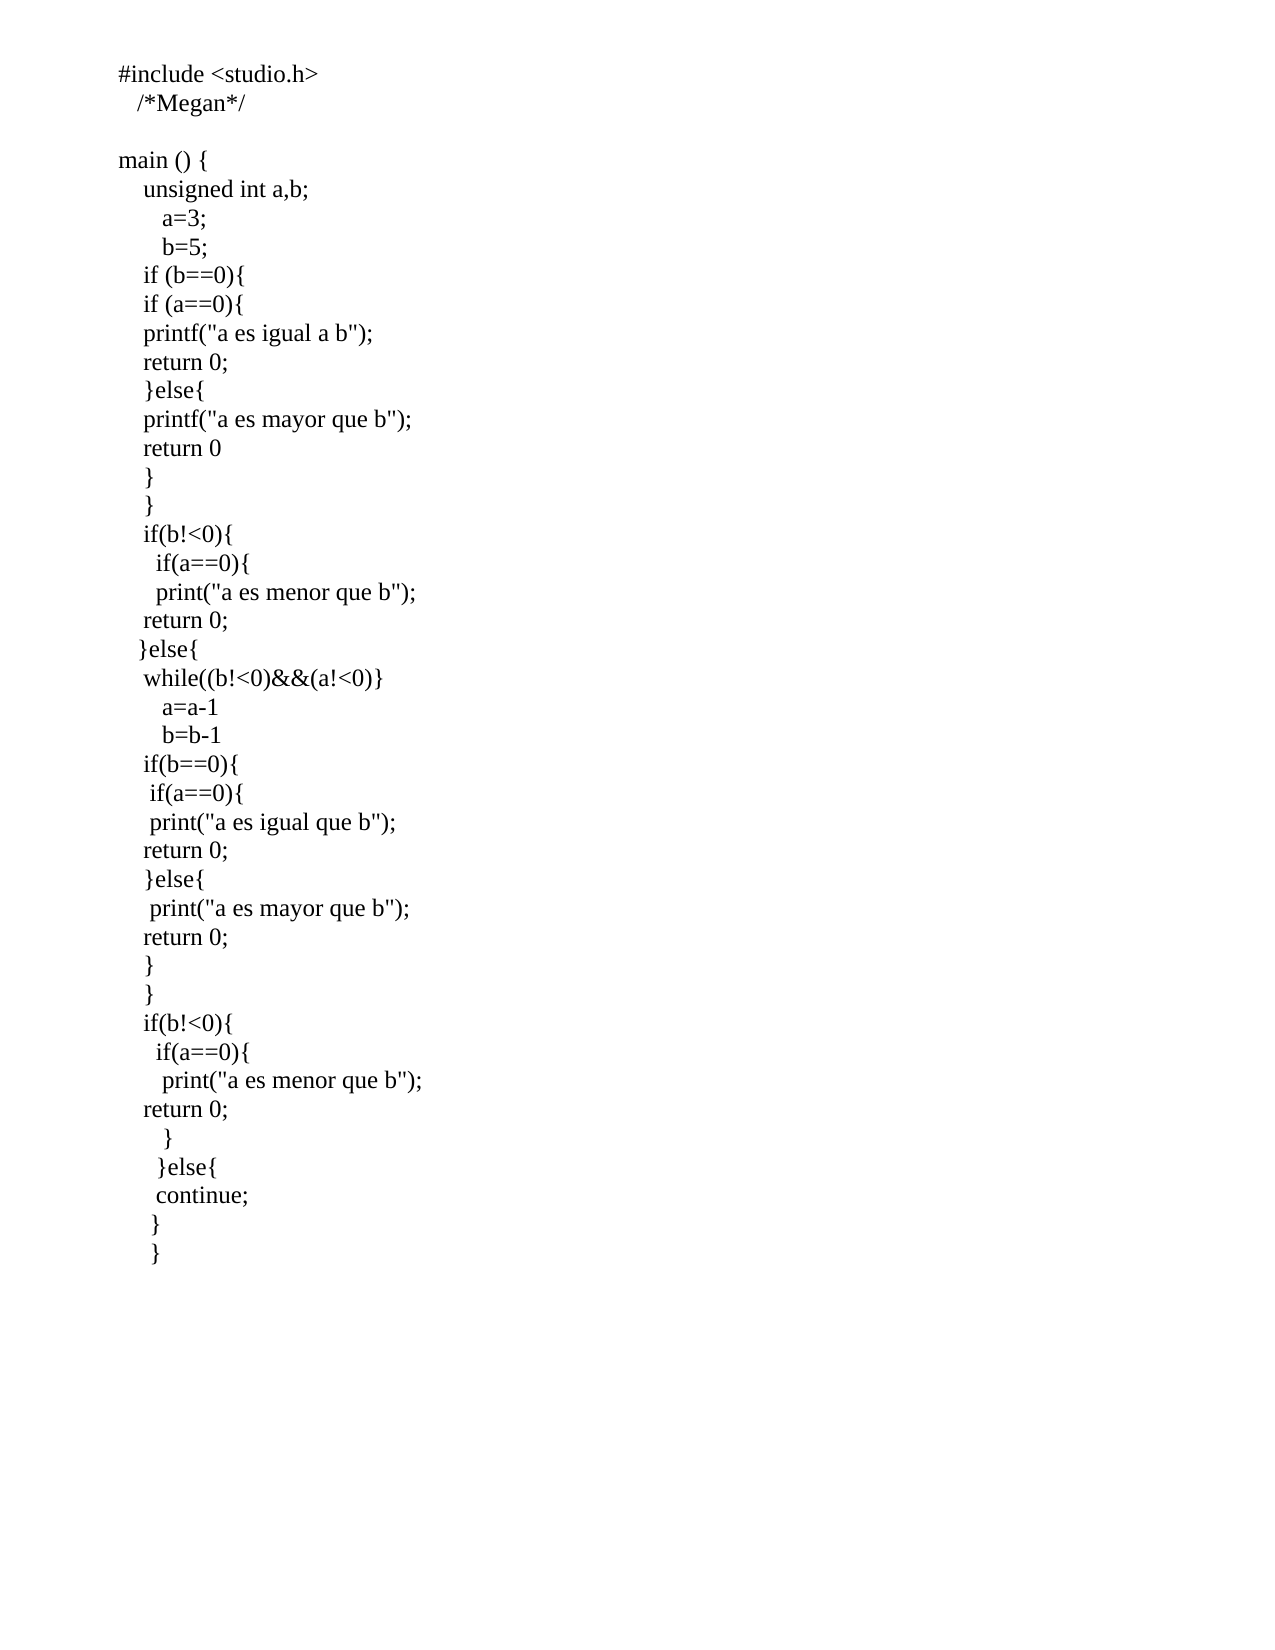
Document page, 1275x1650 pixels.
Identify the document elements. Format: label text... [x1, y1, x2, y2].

text a=a-1 [118, 692, 1205, 720]
text }else{ [118, 375, 1205, 404]
text print("a es igual que b"); [118, 807, 1205, 835]
text print("a es menor que b"); [118, 577, 1205, 605]
text }else{ [118, 1152, 1205, 1180]
text printf("a es igual a b"); [118, 318, 1205, 347]
text if(a==0){ [118, 1037, 1205, 1065]
text while((b!<0)&&(a!<0)} [118, 663, 1205, 692]
text continue; [118, 1180, 1205, 1209]
text } [118, 950, 1205, 979]
text a=3; [118, 203, 1205, 232]
text if (a==0){ [118, 289, 1205, 318]
text }else{ [118, 634, 1205, 663]
text }else{ [118, 864, 1205, 893]
text return 0; [118, 922, 1205, 950]
text /*Megan*/ [118, 88, 1205, 117]
text b=5; [118, 232, 1205, 260]
text print("a es mayor que b"); [118, 893, 1205, 922]
text } [118, 1238, 1205, 1267]
text if(b!<0){ [118, 1008, 1205, 1037]
text if(a==0){ [118, 778, 1205, 807]
text return 0; [118, 605, 1205, 634]
text } [118, 1209, 1205, 1238]
text } [118, 979, 1205, 1008]
text main () { [118, 145, 1205, 174]
text return 0; [118, 1094, 1205, 1123]
text #include <studio.h> [118, 59, 1205, 88]
text printf("a es mayor que b"); [118, 404, 1205, 433]
text if(a==0){ [118, 548, 1205, 577]
text return 0 [118, 433, 1205, 462]
text if (b==0){ [118, 260, 1205, 289]
text return 0; [118, 835, 1205, 864]
text unsigned int a,b; [118, 174, 1205, 203]
text } [118, 1123, 1205, 1152]
text } [118, 490, 1205, 519]
text if(b!<0){ [118, 519, 1205, 548]
text return 0; [118, 347, 1205, 375]
text } [118, 462, 1205, 490]
text if(b==0){ [118, 749, 1205, 778]
text print("a es menor que b"); [118, 1065, 1205, 1094]
text b=b-1 [118, 720, 1205, 749]
